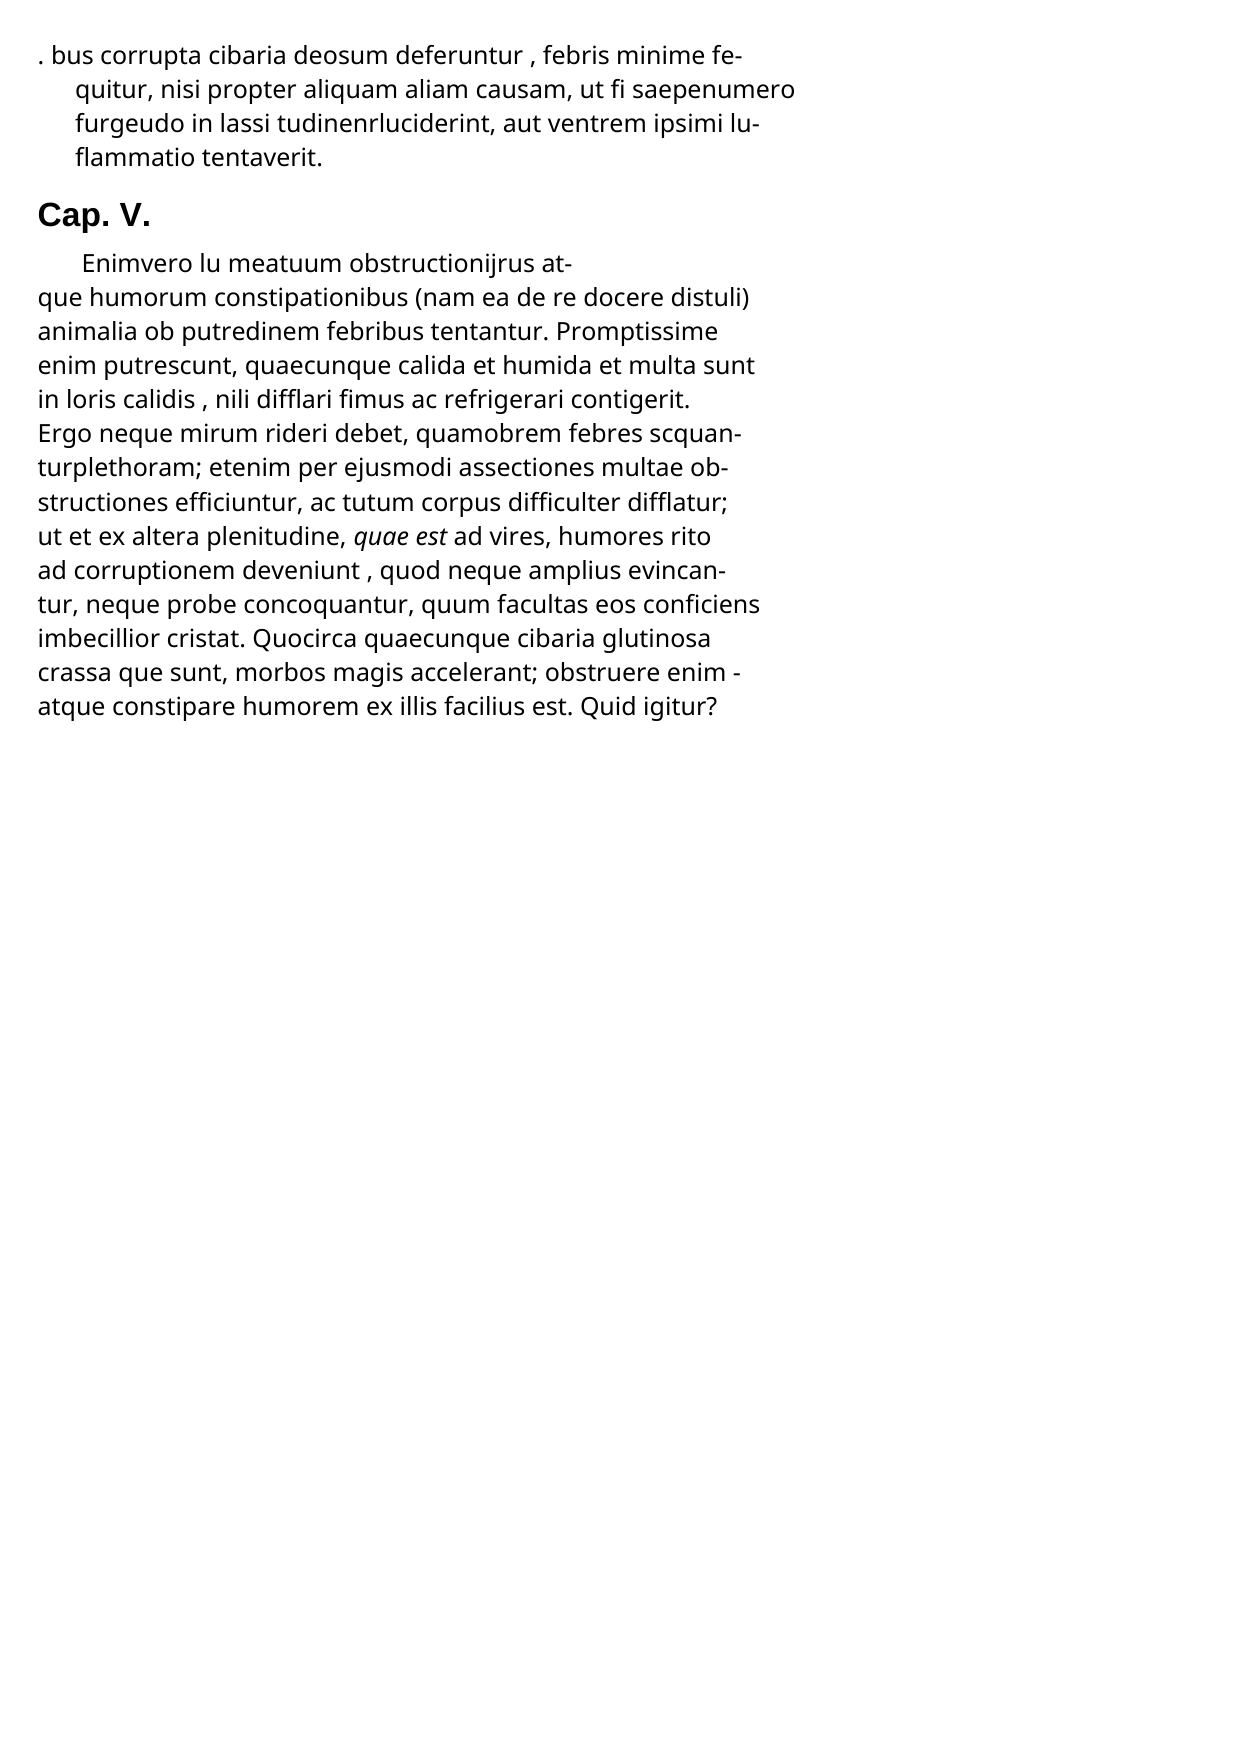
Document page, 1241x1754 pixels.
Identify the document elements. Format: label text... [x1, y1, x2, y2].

text . bus corrupta cibaria deosum deferuntur , febris minime fe- quitur, nisi propter aliquam aliam causam, ut fi saepenumero furgeudo in lassi tudinenrluciderint, aut ventrem ipsimi lu- flammatio tentaverit. [37, 37, 1203, 174]
subtitle Cap. V. [37, 194, 1203, 233]
text Enimvero lu meatuum obstructionijrus at- que humorum constipationibus (nam ea de re docere distuli) animalia ob putredinem febribus tentantur. Promptissime enim putrescunt, quaecunque calida et humida et multa sunt in loris calidis , nili difflari fimus ac refrigerari contigerit. Ergo neque mirum rideri debet, quamobrem febres scquan- turplethoram; etenim per ejusmodi assectiones multae ob- structiones efficiuntur, ac tutum corpus difficulter difflatur; ut et ex altera plenitudine, quae est ad vires, humores rito ad corruptionem deveniunt , quod neque amplius evincan- tur, neque probe concoquantur, quum facultas eos conficiens imbecillior cristat. Quocirca quaecunque cibaria glutinosa crassa que sunt, morbos magis accelerant; obstruere enim - atque constipare humorem ex illis facilius est. Quid igitur? [37, 246, 1203, 723]
